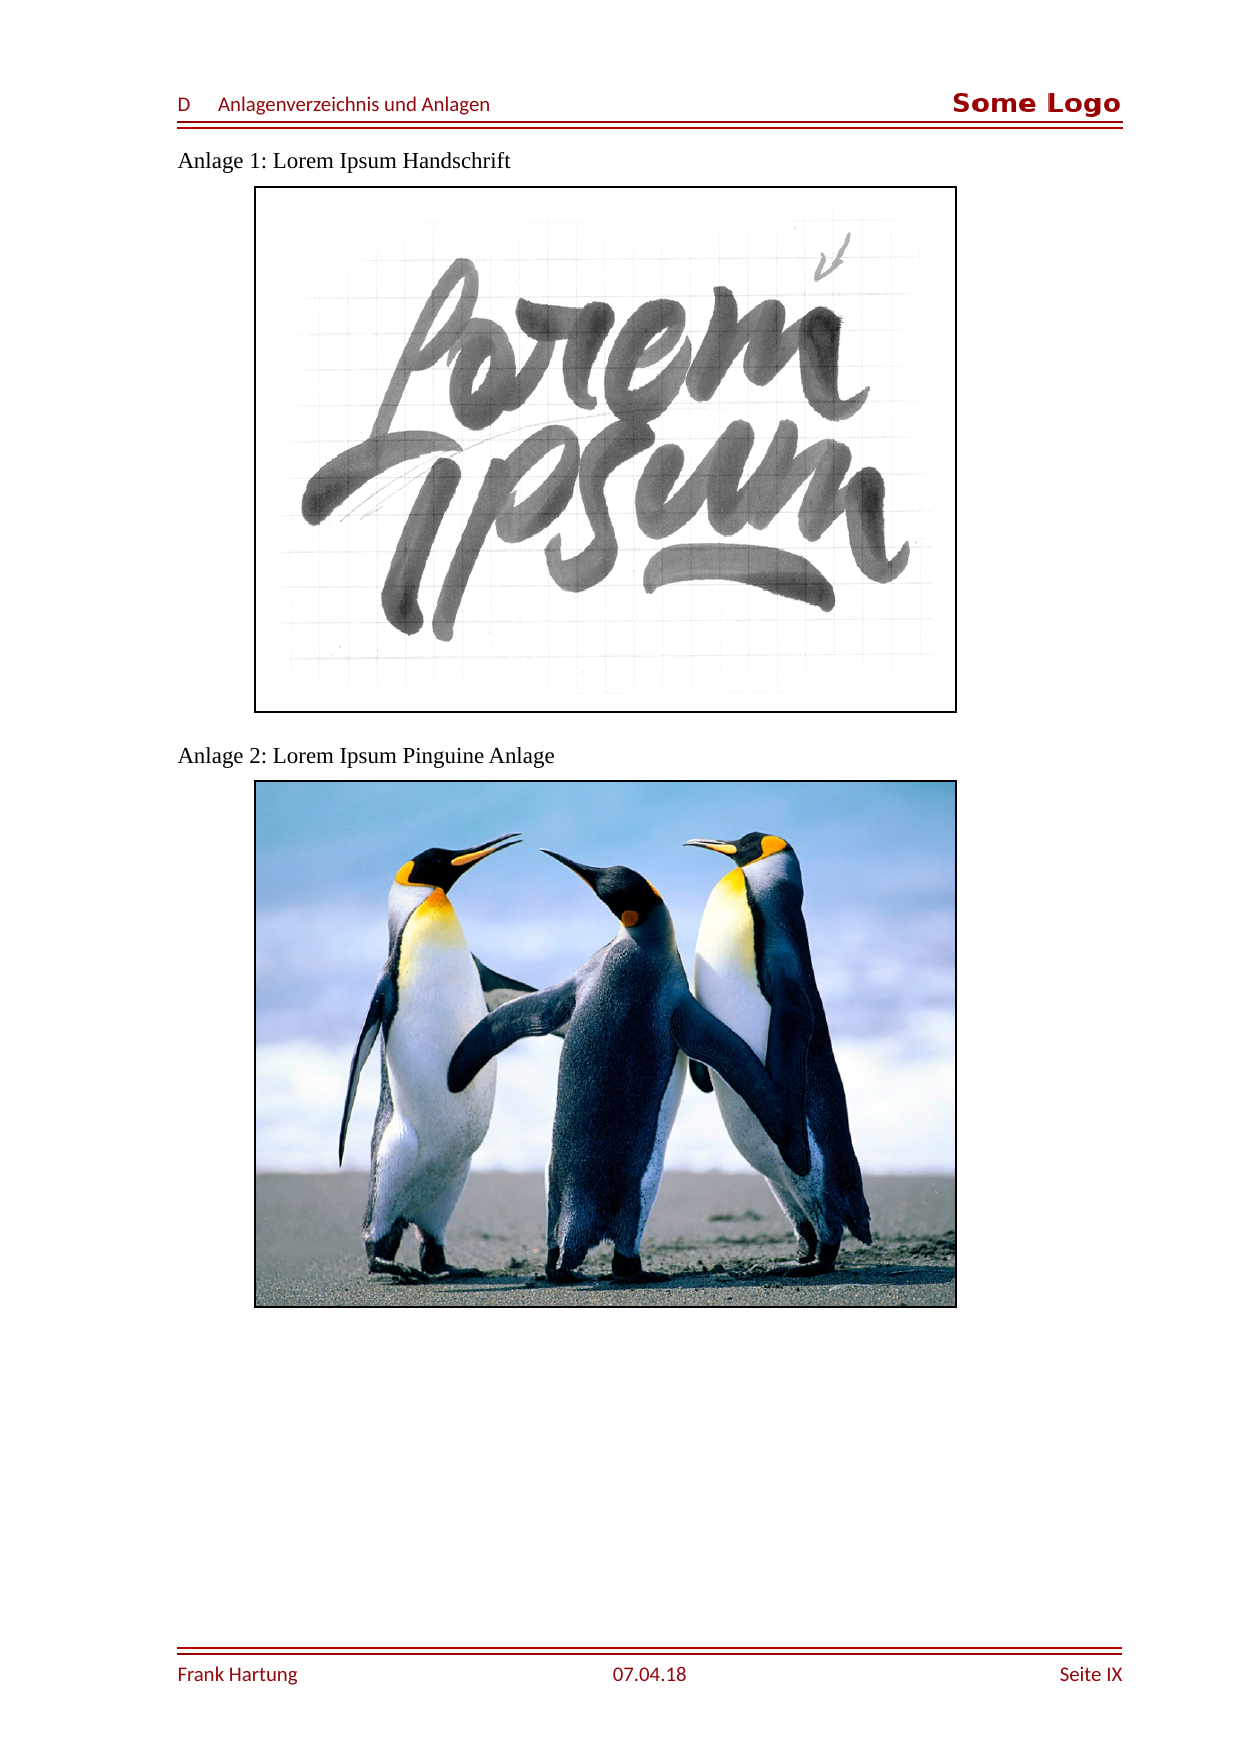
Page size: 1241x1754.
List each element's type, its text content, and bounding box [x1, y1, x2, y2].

picture [256, 188, 955, 711]
picture [951, 89, 1123, 118]
table_cell [957, 780, 1122, 1308]
picture [256, 782, 955, 1306]
table_cell [177, 186, 254, 713]
table_header Anlage 2: Lorem Ipsum Pinguine Anlage [177, 742, 1122, 780]
table_cell [177, 780, 254, 1308]
table_cell [957, 186, 1122, 713]
table_header Anlage 1: Lorem Ipsum Handschrift [177, 148, 1122, 186]
